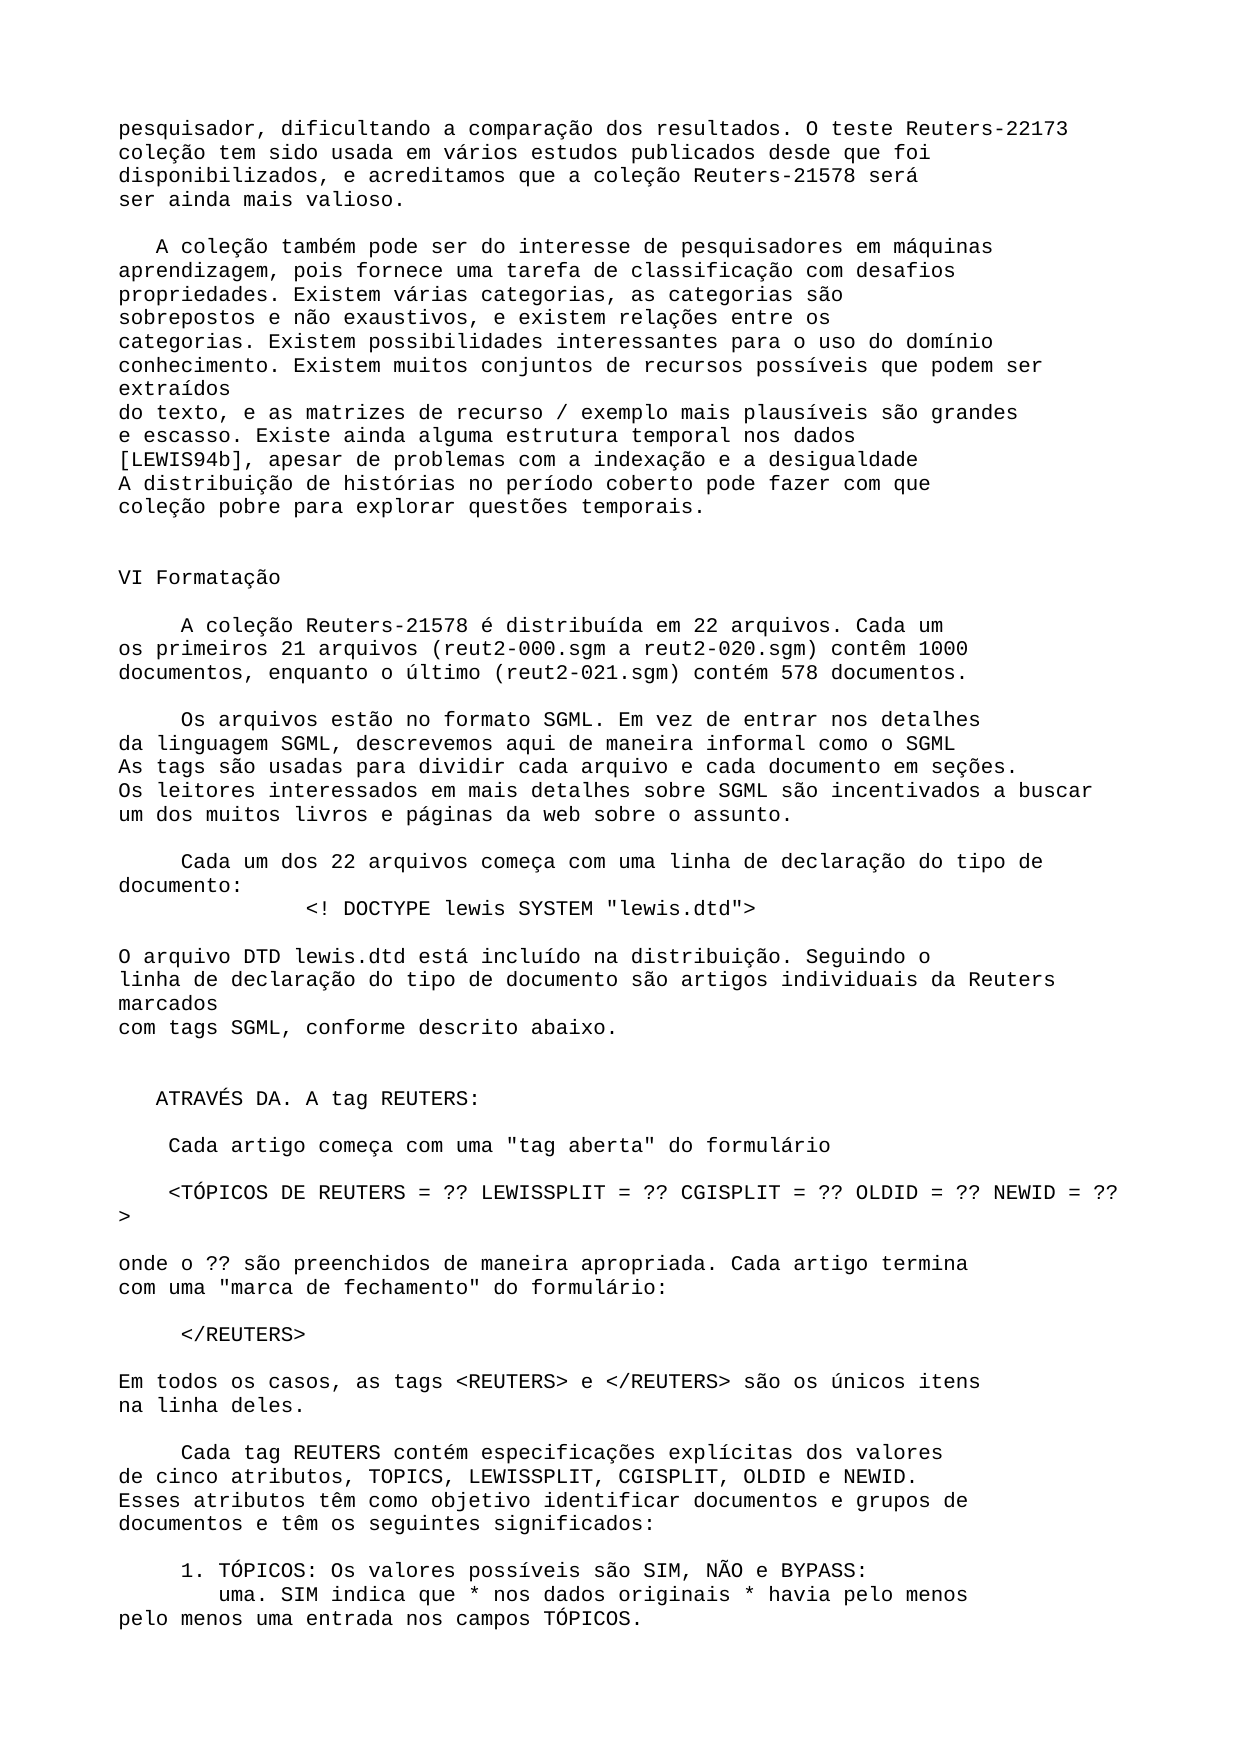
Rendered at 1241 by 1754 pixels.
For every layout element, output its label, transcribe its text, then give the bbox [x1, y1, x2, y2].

text coleção pobre para explorar questões temporais. [118, 496, 1122, 520]
text Os leitores interessados ​​em mais detalhes sobre SGML são incentivados a buscar [118, 780, 1122, 804]
text onde o ?? são preenchidos de maneira apropriada. Cada artigo termina [118, 1253, 1122, 1277]
text na linha deles. [118, 1395, 1122, 1419]
text pesquisador, dificultando a comparação dos resultados. O teste Reuters-22173 [118, 118, 1122, 142]
text com uma "marca de fechamento" do formulário: [118, 1277, 1122, 1300]
text documentos e têm os seguintes significados: [118, 1513, 1122, 1537]
text A coleção Reuters-21578 é distribuída em 22 arquivos. Cada um [118, 615, 1122, 638]
text documentos, enquanto o último (reut2-021.sgm) contém 578 documentos. [118, 662, 1122, 686]
text do texto, e as matrizes de recurso / exemplo mais plausíveis são grandes [118, 402, 1122, 426]
text 1. TÓPICOS: Os valores possíveis são SIM, NÃO e BYPASS: [118, 1561, 1122, 1584]
text <! DOCTYPE lewis SYSTEM "lewis.dtd"> [118, 898, 1122, 922]
text </REUTERS> [118, 1324, 1122, 1348]
text conhecimento. Existem muitos conjuntos de recursos possíveis que podem ser extraídos [118, 354, 1122, 402]
text Em todos os casos, as tags <REUTERS> e </REUTERS> são os únicos itens [118, 1371, 1122, 1395]
text disponibilizados, e acreditamos que a coleção Reuters-21578 será [118, 165, 1122, 189]
text ATRAVÉS DA. A tag REUTERS: [118, 1088, 1122, 1111]
text os primeiros 21 arquivos (reut2-000.sgm a reut2-020.sgm) contêm 1000 [118, 638, 1122, 662]
text Cada tag REUTERS contém especificações explícitas dos valores [118, 1442, 1122, 1466]
text uma. SIM indica que * nos dados originais * havia pelo menos [118, 1584, 1122, 1608]
text VI Formatação [118, 567, 1122, 591]
text da linguagem SGML, descrevemos aqui de maneira informal como o SGML [118, 733, 1122, 757]
text coleção tem sido usada em vários estudos publicados desde que foi [118, 142, 1122, 165]
text O arquivo DTD lewis.dtd está incluído na distribuição. Seguindo o [118, 946, 1122, 969]
text Cada artigo começa com uma "tag aberta" do formulário [118, 1135, 1122, 1158]
text Cada um dos 22 arquivos começa com uma linha de declaração do tipo de documento: [118, 851, 1122, 898]
text A coleção também pode ser do interesse de pesquisadores em máquinas [118, 236, 1122, 260]
text sobrepostos e não exaustivos, e existem relações entre os [118, 307, 1122, 331]
text com tags SGML, conforme descrito abaixo. [118, 1017, 1122, 1040]
text e escasso. Existe ainda alguma estrutura temporal nos dados [118, 426, 1122, 449]
text Esses atributos têm como objetivo identificar documentos e grupos de [118, 1489, 1122, 1513]
text linha de declaração do tipo de documento são artigos individuais da Reuters marcados [118, 969, 1122, 1017]
text pelo menos uma entrada nos campos TÓPICOS. [118, 1608, 1122, 1631]
text A distribuição de histórias no período coberto pode fazer com que [118, 473, 1122, 496]
text de cinco atributos, TOPICS, LEWISSPLIT, CGISPLIT, OLDID e NEWID. [118, 1466, 1122, 1489]
text As tags são usadas para dividir cada arquivo e cada documento em seções. [118, 757, 1122, 780]
text propriedades. Existem várias categorias, as categorias são [118, 284, 1122, 307]
text <TÓPICOS DE REUTERS = ?? LEWISSPLIT = ?? CGISPLIT = ?? OLDID = ?? NEWID = ??> [118, 1182, 1122, 1229]
text aprendizagem, pois fornece uma tarefa de classificação com desafios [118, 260, 1122, 284]
text [LEWIS94b], apesar de problemas com a indexação e a desigualdade [118, 449, 1122, 473]
text ser ainda mais valioso. [118, 189, 1122, 213]
text categorias. Existem possibilidades interessantes para o uso do domínio [118, 331, 1122, 354]
text Os arquivos estão no formato SGML. Em vez de entrar nos detalhes [118, 709, 1122, 733]
text um dos muitos livros e páginas da web sobre o assunto. [118, 804, 1122, 827]
